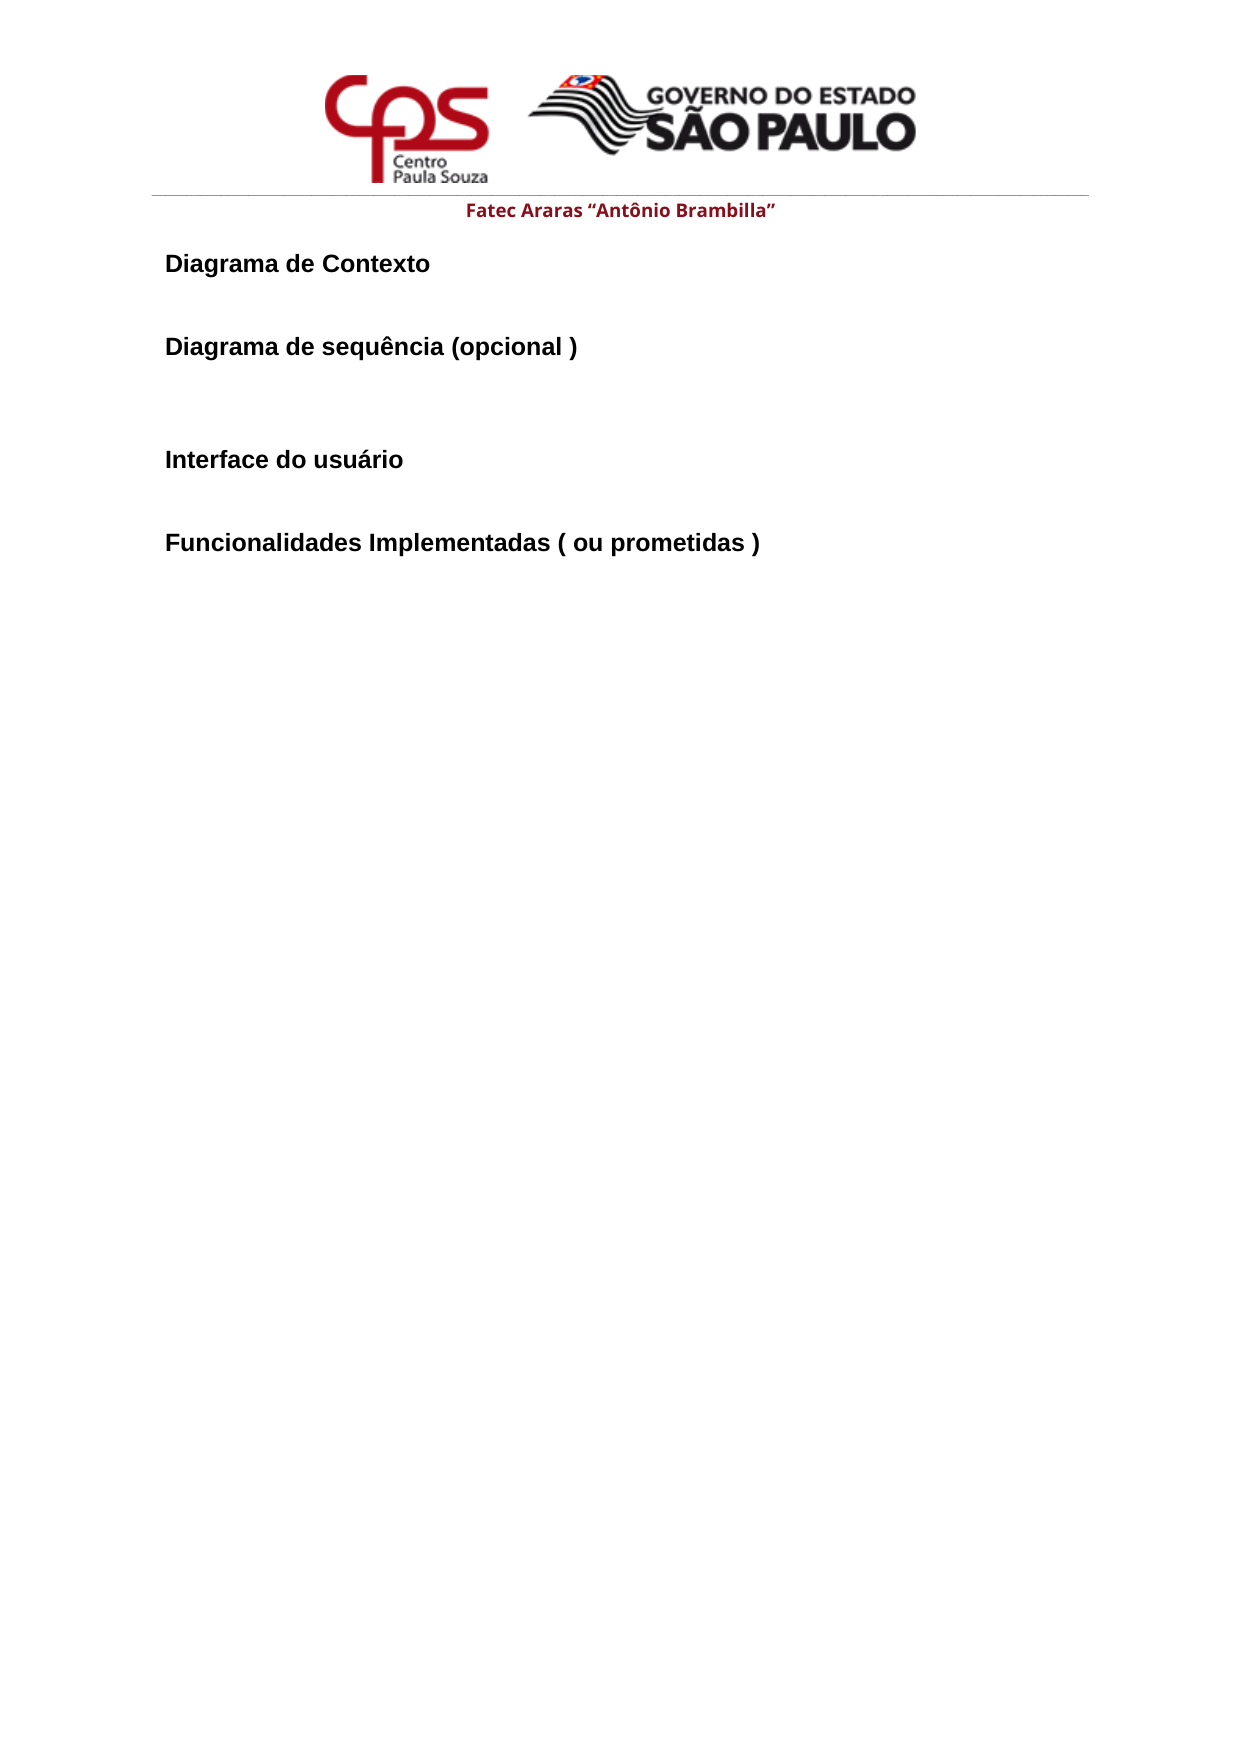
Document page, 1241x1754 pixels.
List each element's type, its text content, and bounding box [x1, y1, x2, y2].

subtitle Diagrama de Contexto [165, 249, 1091, 278]
subtitle Funcionalidades Implementadas ( ou prometidas ) [165, 528, 1091, 557]
subtitle Interface do usuário [165, 445, 1091, 474]
subtitle Diagrama de sequência (opcional ) [165, 332, 1091, 361]
